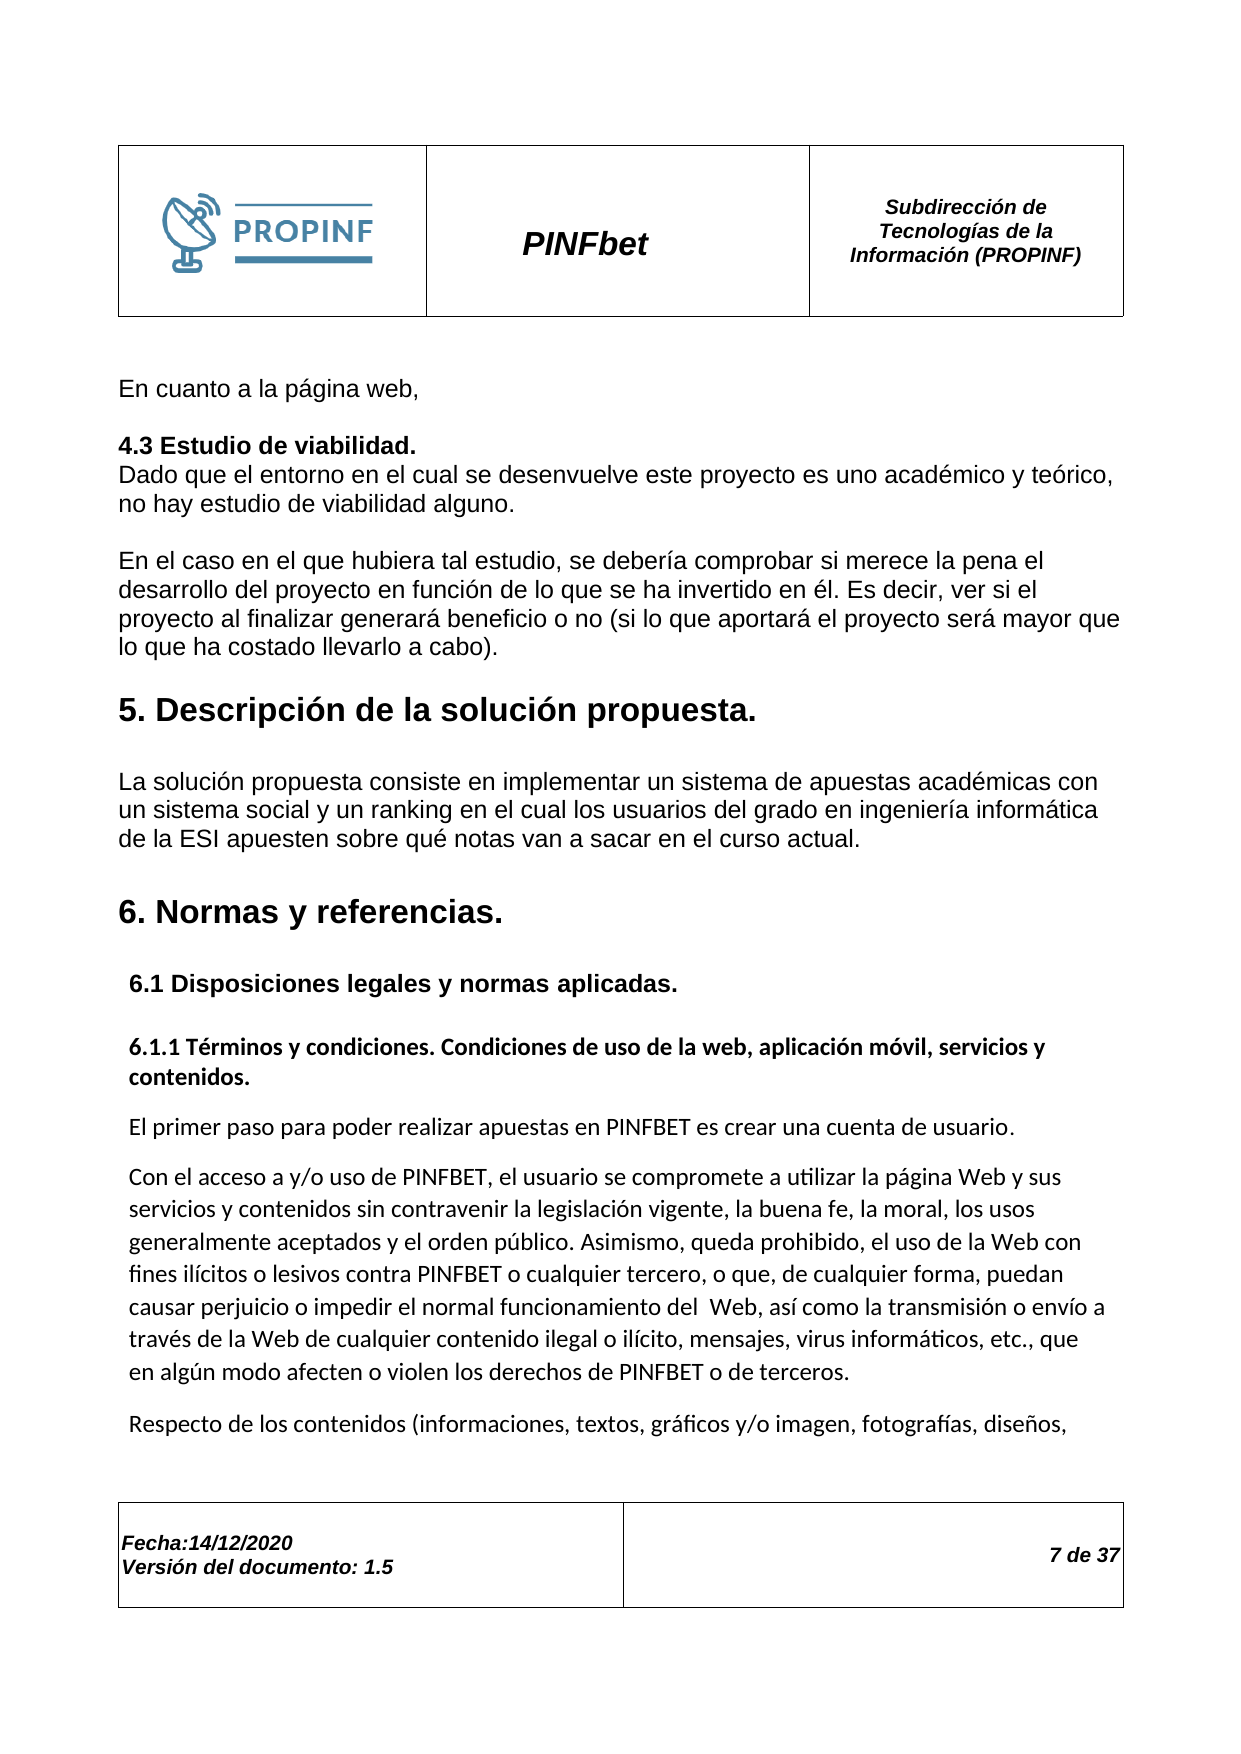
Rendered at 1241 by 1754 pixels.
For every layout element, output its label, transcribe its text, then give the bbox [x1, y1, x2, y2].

text La solución propuesta consiste en implementar un sistema de apuestas académicas con un sistema social y un ranking en el cual los usuarios del grado en ingeniería informática de la ESI apuesten sobre qué notas van a sacar en el curso actual. [118, 767, 1122, 853]
text 6. Normas y referencias. [118, 892, 1122, 930]
subtitle 6.1 Disposiciones legales y normas aplicadas. [129, 969, 1122, 998]
text En cuanto a la página web, [118, 374, 1122, 402]
text 5. Descripción de la solución propuesta. [118, 690, 1122, 728]
text Dado que el entorno en el cual se desenvuelve este proyecto es uno académico y teórico, no hay estudio de viabilidad alguno. [118, 460, 1122, 517]
text Con el acceso a y/o uso de PINFBET, el usuario se compromete a utilizar la página Web y sus servicios y contenidos sin contravenir la legislación vigente, la buena fe, la moral, los usos generalmente aceptados y el orden público. Asimismo, queda prohibido, el uso de la Web con fines ilícitos o lesivos contra PINFBET o cualquier tercero, o que, de cualquier forma, puedan causar perjuicio o impedir el normal funcionamiento del Web, así como la transmisión o envío a través de la Web de cualquier contenido ilegal o ilícito, mensajes, virus informáticos, etc., que en algún modo afecten o violen los derechos de PINFBET o de terceros. [129, 1161, 1110, 1387]
text 4.3 Estudio de viabilidad. [118, 431, 1122, 460]
subtitle 6.1.1 Términos y condiciones. Condiciones de uso de la web, aplicación móvil, servicios y contenidos. [129, 1031, 1122, 1092]
picture [126, 170, 414, 301]
text Respecto de los contenidos (informaciones, textos, gráficos y/o imagen, fotografías, diseños, [129, 1408, 1110, 1438]
text En el caso en el que hubiera tal estudio, se debería comprobar si merece la pena el desarrollo del proyecto en función de lo que se ha invertido en él. Es decir, ver si el proyecto al finalizar generará beneficio o no (si lo que aportará el proyecto será mayor que lo que ha costado llevarlo a cabo). [118, 546, 1122, 661]
text El primer paso para poder realizar apuestas en PINFBET es crear una cuenta de usuario. [129, 1111, 1122, 1142]
